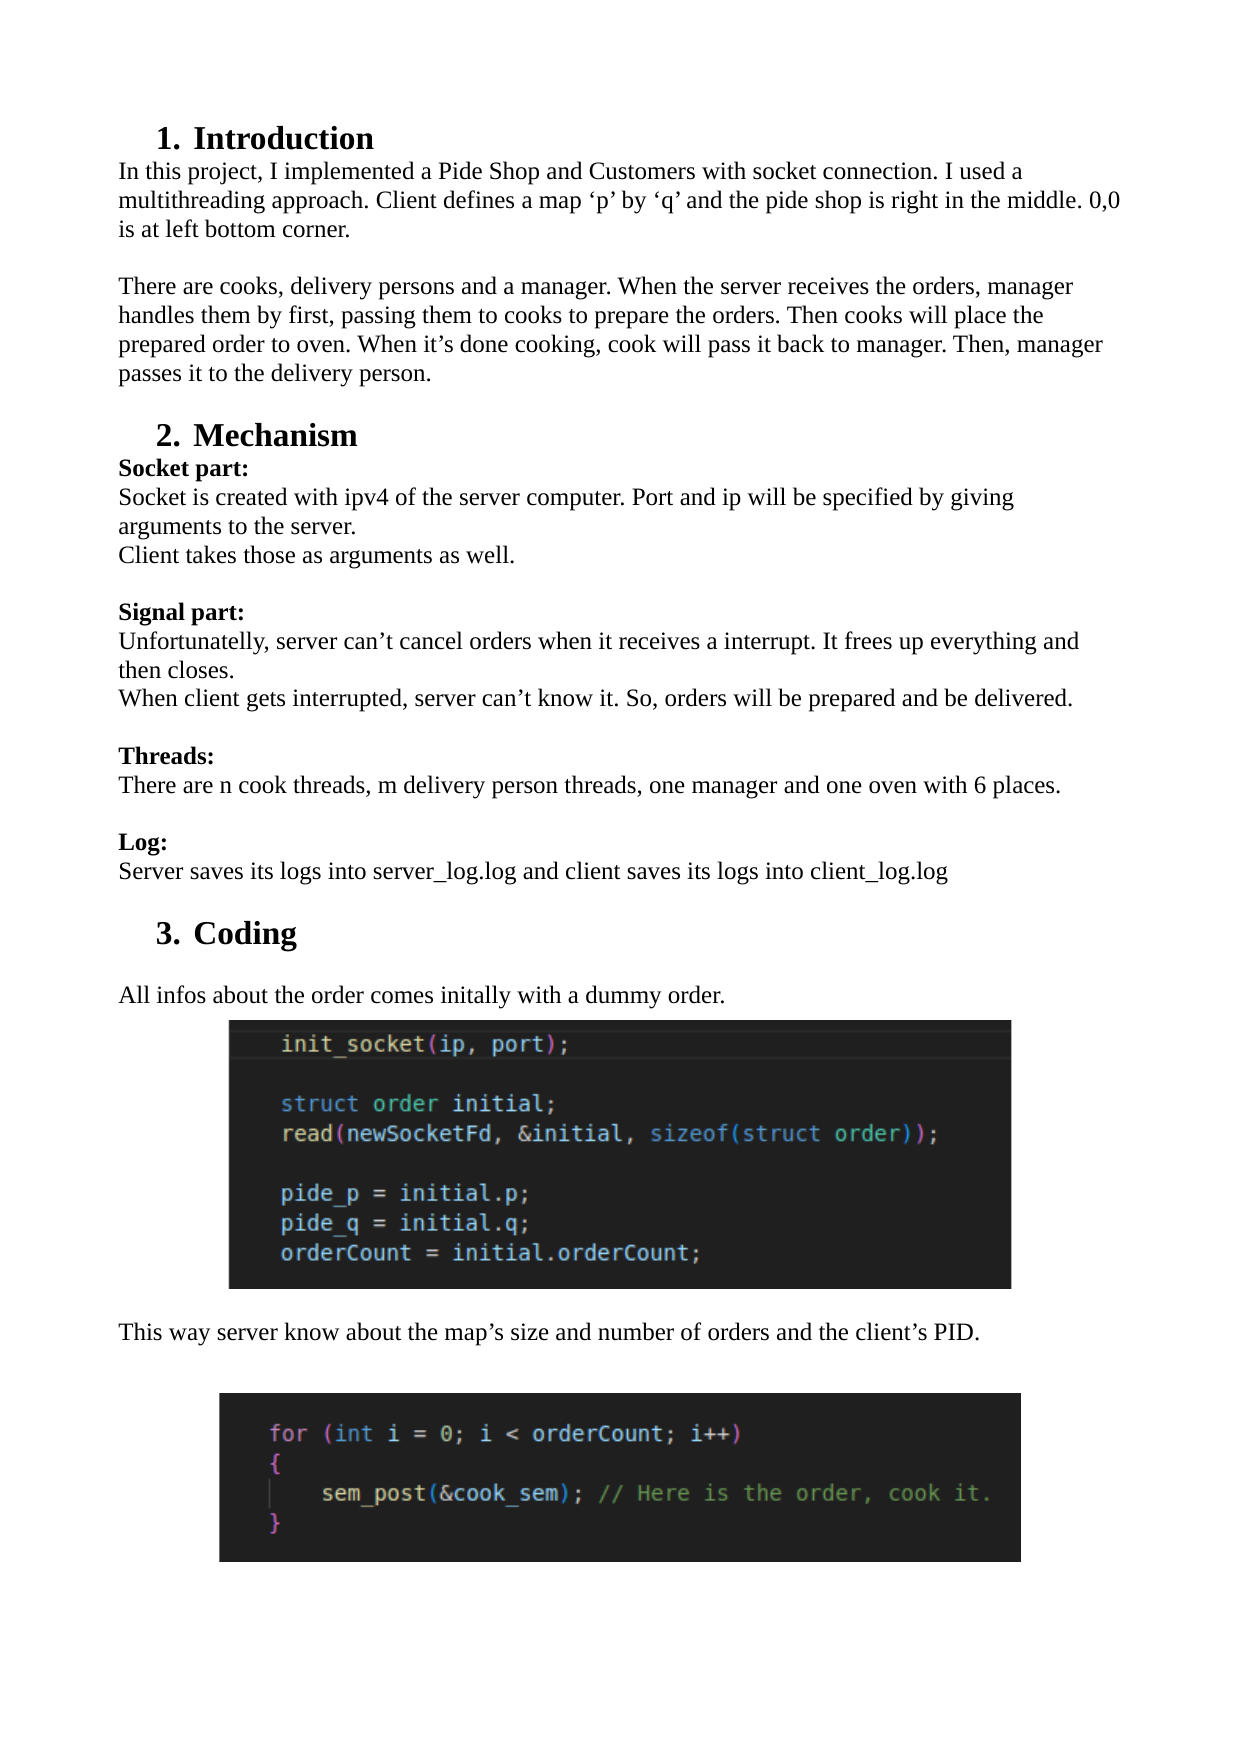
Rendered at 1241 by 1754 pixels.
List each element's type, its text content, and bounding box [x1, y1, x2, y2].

text Socket is created with ipv4 of the server computer. Port and ip will be specified by giving arguments to the server. [118, 482, 1122, 540]
text Unfortunatelly, server can’t cancel orders when it receives a interrupt. It frees up everything and then closes. [118, 626, 1122, 683]
text Client takes those as arguments as well. [118, 540, 1122, 568]
text There are cooks, delivery persons and a manager. When the server receives the orders, manager handles them by first, passing them to cooks to prepare the orders. Then cooks will place the prepared order to oven. When it’s done cooking, cook will pass it back to manager. Then, manager passes it to the delivery person. [118, 271, 1122, 386]
text Server saves its logs into server_log.log and client saves its logs into client_log.log [118, 856, 1122, 885]
list Mechanism [156, 415, 1122, 453]
text Log: [118, 827, 1122, 856]
text This way server know about the map’s size and number of orders and the client’s PID. [118, 1317, 1122, 1346]
text Socket part: [118, 453, 1122, 482]
text Threads: [118, 741, 1122, 770]
picture [228, 1020, 1012, 1289]
text In this project, I implemented a Pide Shop and Customers with socket connection. I used a multithreading approach. Client defines a map ‘p’ by ‘q’ and the pide shop is right in the middle. 0,0 is at left bottom corner. [118, 156, 1122, 243]
text All infos about the order comes initally with a dummy order. [118, 981, 1122, 1009]
list Coding [156, 913, 1122, 952]
text Signal part: [118, 597, 1122, 626]
text When client gets interrupted, server can’t know it. So, orders will be prepared and be delivered. [118, 683, 1122, 712]
picture [219, 1393, 1021, 1562]
list Introduction [156, 118, 1122, 156]
text There are n cook threads, m delivery person threads, one manager and one oven with 6 places. [118, 770, 1122, 798]
